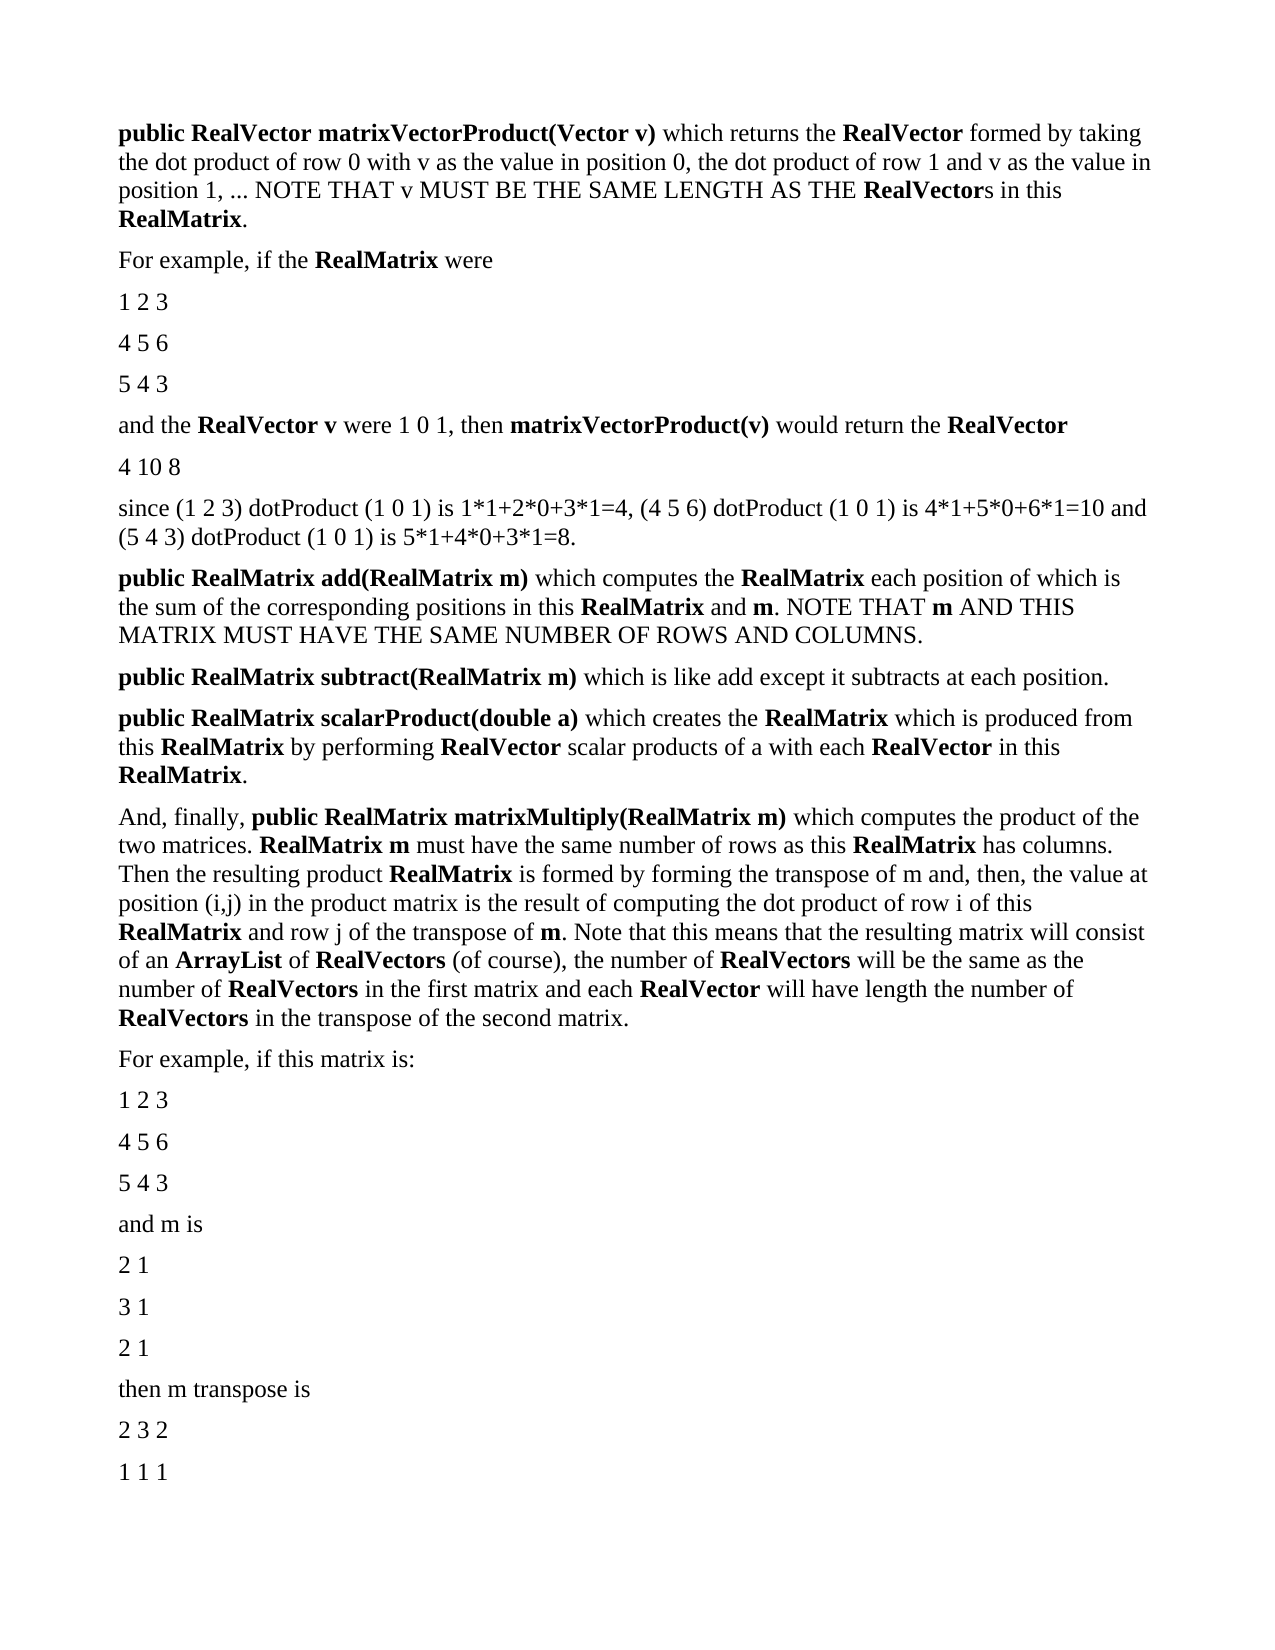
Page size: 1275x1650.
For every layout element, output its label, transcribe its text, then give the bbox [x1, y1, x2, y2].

text 2 1 [118, 1333, 1157, 1362]
text public RealVector matrixVectorProduct(Vector v) which returns the RealVector formed by taking the dot product of row 0 with v as the value in position 0, the dot product of row 1 and v as the value in position 1, ... NOTE THAT v MUST BE THE SAME LENGTH AS THE RealVectors in this RealMatrix. [118, 118, 1157, 233]
text and the RealVector v were 1 0 1, then matrixVectorProduct(v) would return the RealVector [118, 411, 1157, 439]
text 1 1 1 [118, 1457, 1157, 1486]
text 4 10 8 [118, 452, 1157, 481]
text 5 4 3 [118, 1168, 1157, 1197]
text 2 1 [118, 1251, 1157, 1279]
text 3 1 [118, 1292, 1157, 1321]
text 1 2 3 [118, 287, 1157, 316]
text public RealMatrix subtract(RealMatrix m) which is like add except it subtracts at each position. [118, 662, 1157, 691]
text public RealMatrix add(RealMatrix m) which computes the RealMatrix each position of which is the sum of the corresponding positions in this RealMatrix and m. NOTE THAT m AND THIS MATRIX MUST HAVE THE SAME NUMBER OF ROWS AND COLUMNS. [118, 563, 1157, 649]
text public RealMatrix scalarProduct(double a) which creates the RealMatrix which is produced from this RealMatrix by performing RealVector scalar products of a with each RealVector in this RealMatrix. [118, 703, 1157, 789]
text And, finally, public RealMatrix matrixMultiply(RealMatrix m) which computes the product of the two matrices. RealMatrix m must have the same number of rows as this RealMatrix has columns. Then the resulting product RealMatrix is formed by forming the transpose of m and, then, the value at position (i,j) in the product matrix is the result of computing the dot product of row i of this RealMatrix and row j of the transpose of m. Note that this means that the resulting matrix will consist of an ArrayList of RealVectors (of course), the number of RealVectors will be the same as the number of RealVectors in the first matrix and each RealVector will have length the number of RealVectors in the transpose of the second matrix. [118, 802, 1157, 1032]
text 4 5 6 [118, 328, 1157, 357]
text and m is [118, 1209, 1157, 1238]
text 2 3 2 [118, 1416, 1157, 1444]
text For example, if this matrix is: [118, 1044, 1157, 1073]
text For example, if the RealMatrix were [118, 246, 1157, 274]
text 1 2 3 [118, 1086, 1157, 1114]
text 4 5 6 [118, 1127, 1157, 1156]
text 5 4 3 [118, 369, 1157, 398]
text since (1 2 3) dotProduct (1 0 1) is 1*1+2*0+3*1=4, (4 5 6) dotProduct (1 0 1) is 4*1+5*0+6*1=10 and (5 4 3) dotProduct (1 0 1) is 5*1+4*0+3*1=8. [118, 493, 1157, 551]
text then m transpose is [118, 1374, 1157, 1403]
